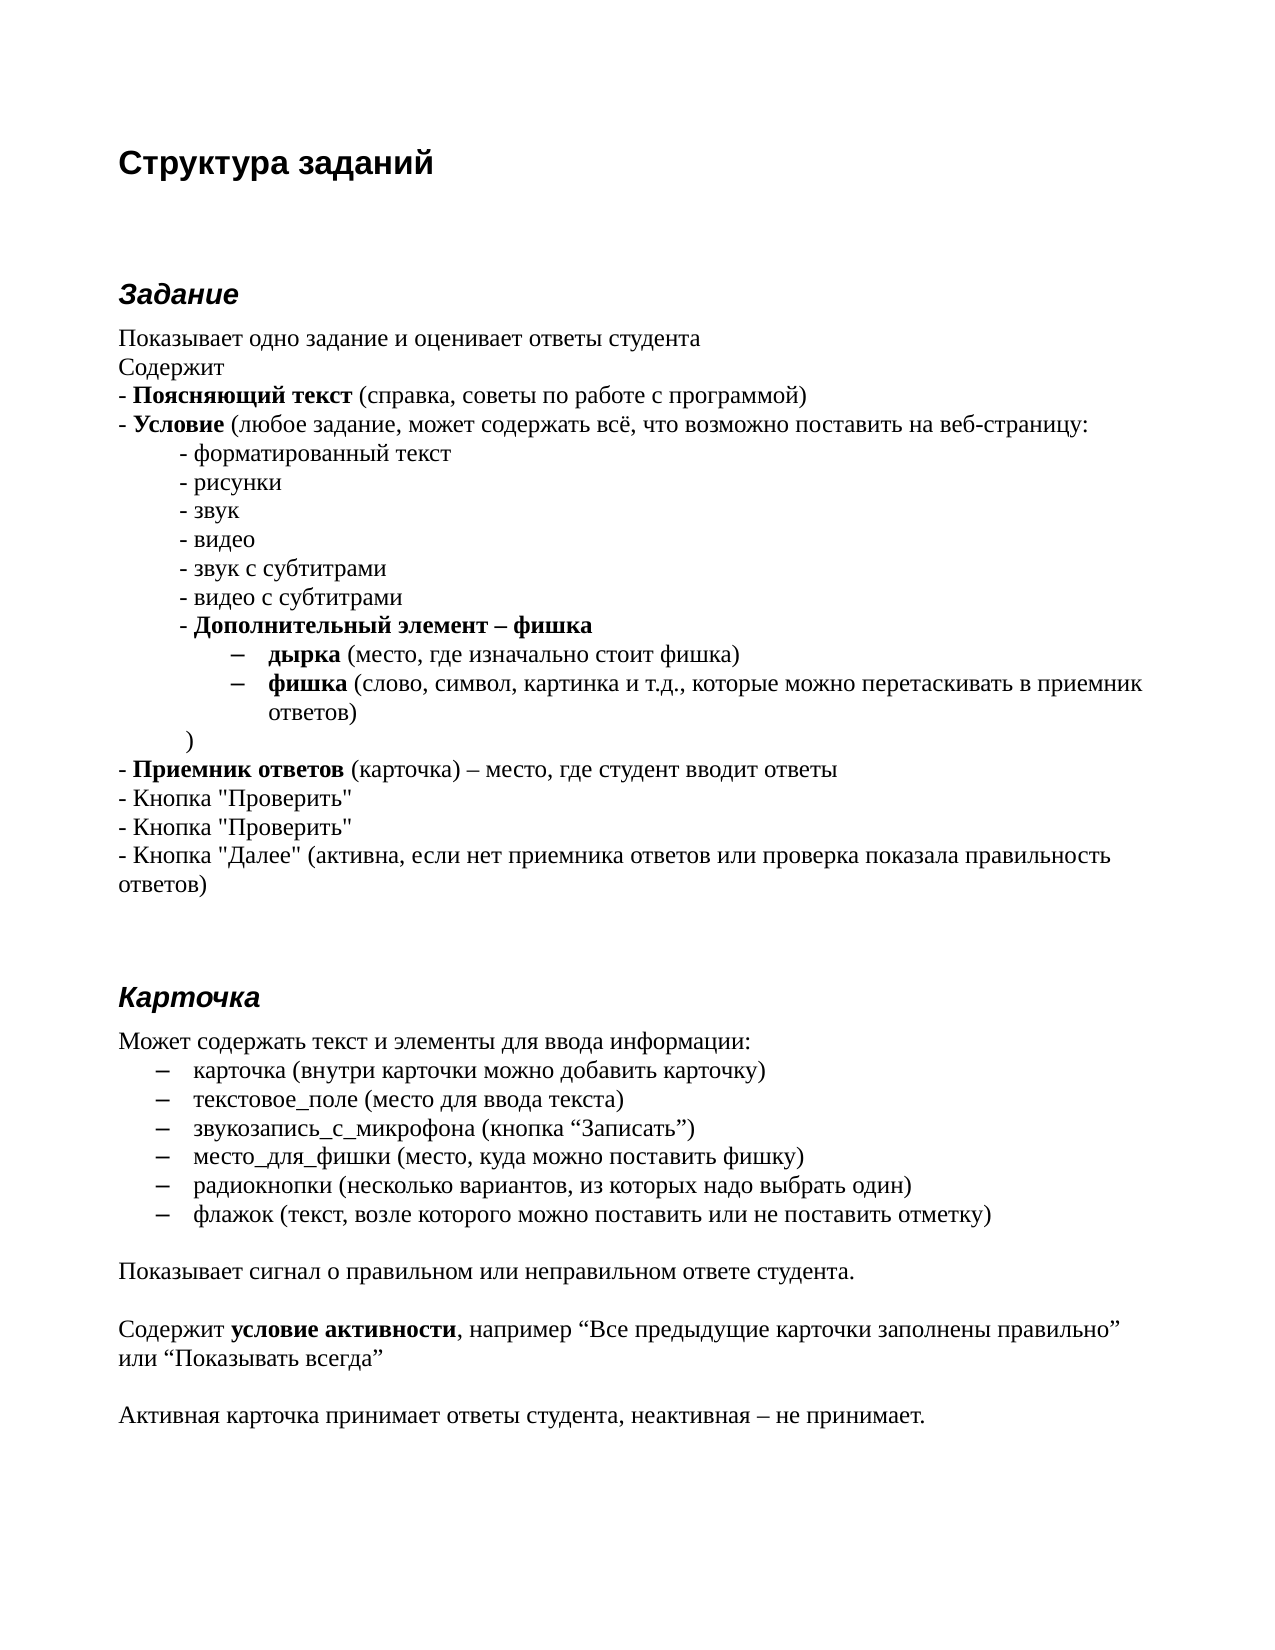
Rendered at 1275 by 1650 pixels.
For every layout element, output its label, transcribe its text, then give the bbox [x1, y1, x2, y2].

text ) [118, 725, 1157, 754]
text - Кнопка "Проверить" [118, 783, 1157, 812]
text Показывает одно задание и оценивает ответы студента [118, 323, 1157, 352]
list дырка (место, где изначально стоит фишка) [231, 639, 1157, 668]
text - Кнопка "Далее" (активна, если нет приемника ответов или проверка показала правильность ответов) [118, 840, 1157, 898]
subtitle Задание [118, 277, 1157, 310]
list фишка (слово, символ, картинка и т.д., которые можно перетаскивать в приемник ответов) [231, 668, 1157, 725]
text - рисунки [118, 467, 1157, 495]
text - видео с субтитрами [118, 582, 1157, 610]
text Показывает сигнал о правильном или неправильном ответе студента. [118, 1256, 1157, 1285]
list флажок (текст, возле которого можно поставить или не поставить отметку) [156, 1199, 1157, 1228]
text - Условие (любое задание, может содержать всё, что возможно поставить на веб-страницу: [118, 409, 1157, 438]
text - Дополнительный элемент – фишка [118, 610, 1157, 639]
list звукозапись_с_микрофона (кнопка “Записать”) [156, 1113, 1157, 1141]
text - Поясняющий текст (справка, советы по работе с программой) [118, 380, 1157, 409]
text Активная карточка принимает ответы студента, неактивная – не принимает. [118, 1400, 1157, 1429]
text - видео [118, 524, 1157, 553]
text - звук с субтитрами [118, 553, 1157, 582]
text Может содержать текст и элементы для ввода информации: [118, 1026, 1157, 1055]
text - звук [118, 495, 1157, 524]
text Содержит условие активности, например “Все предыдущие карточки заполнены правильно” или “Показывать всегда” [118, 1314, 1157, 1371]
text Содержит [118, 352, 1157, 380]
list карточка (внутри карточки можно добавить карточку) [156, 1055, 1157, 1084]
text - форматированный текст [118, 438, 1157, 467]
text - Приемник ответов (карточка) – место, где студент вводит ответы [118, 754, 1157, 783]
list радиокнопки (несколько вариантов, из которых надо выбрать один) [156, 1170, 1157, 1199]
list место_для_фишки (место, куда можно поставить фишку) [156, 1141, 1157, 1170]
subtitle Структура заданий [118, 143, 1157, 182]
subtitle Карточка [118, 980, 1157, 1014]
list текстовое_поле (место для ввода текста) [156, 1084, 1157, 1113]
text - Кнопка "Проверить" [118, 812, 1157, 840]
